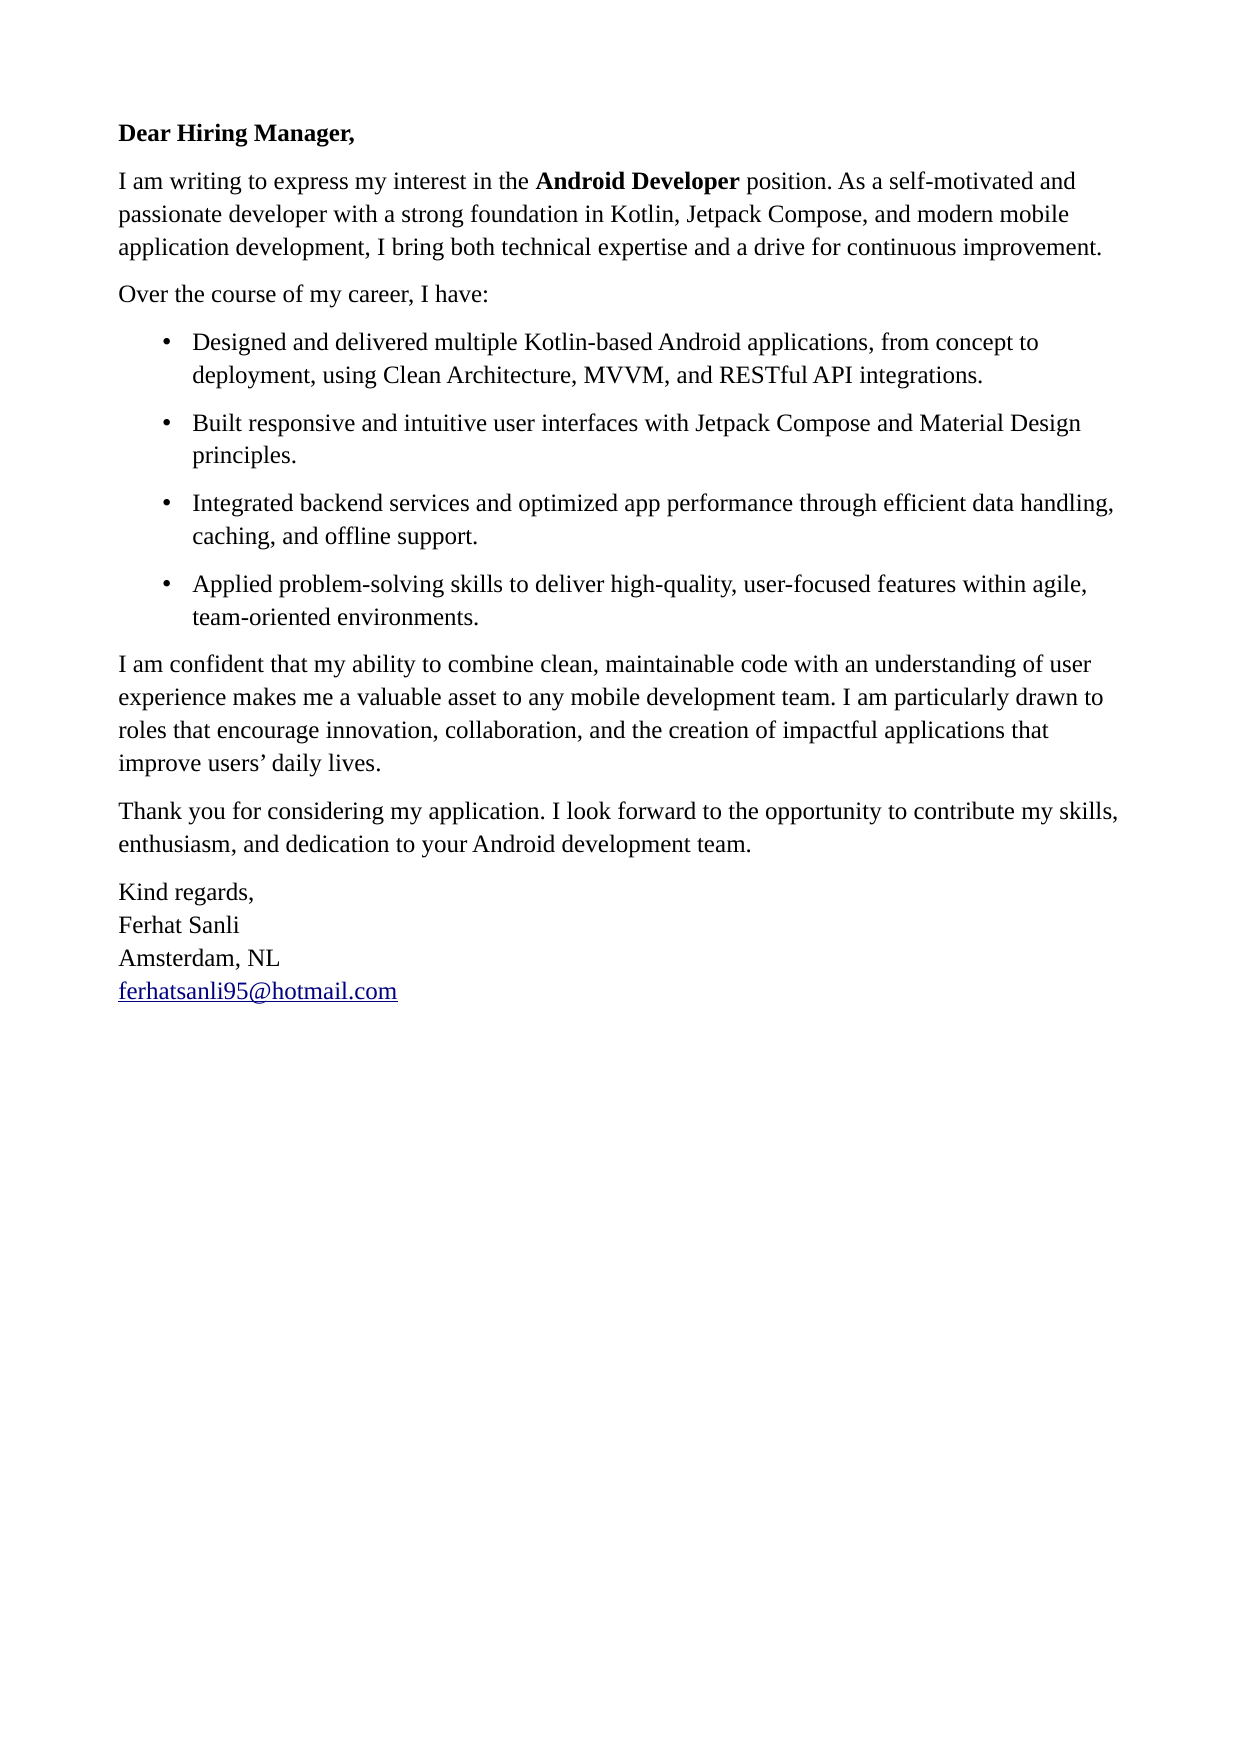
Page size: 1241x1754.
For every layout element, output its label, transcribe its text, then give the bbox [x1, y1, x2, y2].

list Built responsive and intuitive user interfaces with Jetpack Compose and Material Design principles. [162, 408, 1122, 469]
text Dear Hiring Manager, [118, 118, 1122, 147]
text Thank you for considering my application. I look forward to the opportunity to contribute my skills, enthusiasm, and dedication to your Android development team. [118, 796, 1122, 858]
list Integrated backend services and optimized app performance through efficient data handling, caching, and offline support. [162, 488, 1122, 550]
text I am confident that my ability to combine clean, maintainable code with an understanding of user experience makes me a valuable asset to any mobile development team. I am particularly drawn to roles that encourage innovation, collaboration, and the creation of impactful applications that improve users’ daily lives. [118, 649, 1122, 777]
list Applied problem-solving skills to deliver high-quality, user-focused features within agile, team-oriented environments. [162, 569, 1122, 631]
text Kind regards, Ferhat Sanli Amsterdam, NL ferhatsanli95@hotmail.com [118, 877, 1122, 1004]
list Designed and delivered multiple Kotlin-based Android applications, from concept to deployment, using Clean Architecture, MVVM, and RESTful API integrations. [162, 327, 1122, 389]
text I am writing to express my interest in the Android Developer position. As a self-motivated and passionate developer with a strong foundation in Kotlin, Jetpack Compose, and modern mobile application development, I bring both technical expertise and a drive for continuous improvement. [118, 166, 1122, 261]
text Over the course of my career, I have: [118, 279, 1122, 308]
